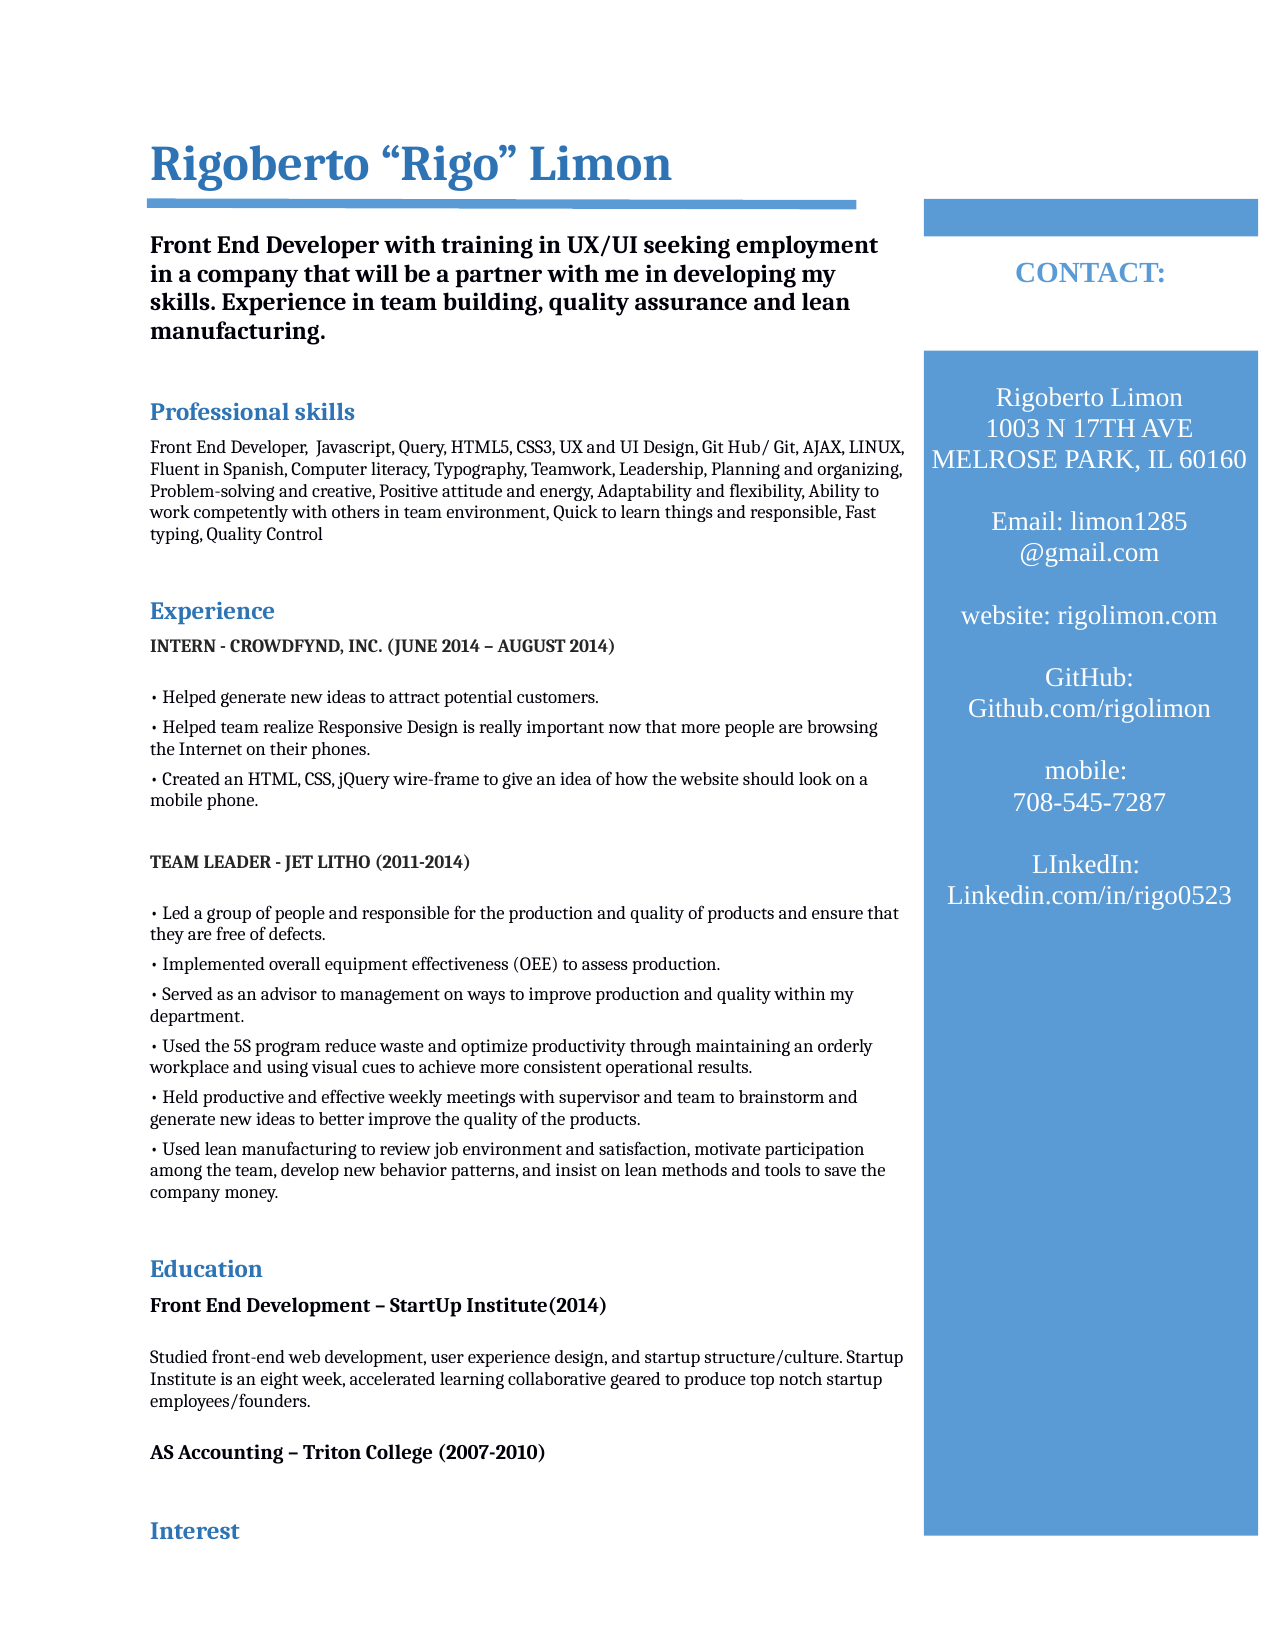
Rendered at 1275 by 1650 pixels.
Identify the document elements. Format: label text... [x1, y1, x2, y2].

list Front End Developer with training in UX/UI seeking employment in a company that will be a partner with me in developing my skills. Experience in team building, quality assurance and lean manufacturing. [150, 231, 1125, 346]
list • Used the 5S program reduce waste and optimize productivity through maintaining an orderly workplace and using visual cues to achieve more consistent operational results. [150, 1035, 1125, 1078]
subtitle Interest [150, 1517, 1125, 1546]
list Studied front-end web development, user experience design, and startup structure/culture. Startup Institute is an eight week, accelerated learning collaborative geared to produce top notch startup employees/founders. [150, 1347, 1125, 1412]
list AS Accounting – Triton College (2007-2010) [150, 1441, 1125, 1465]
list • Created an HTML, CSS, jQuery wire-frame to give an idea of how the website should look on a mobile phone. [150, 768, 1125, 811]
list • Led a group of people and responsible for the production and quality of products and ensure that they are free of defects. [150, 902, 1125, 945]
text Team leader - Jet Litho (2011-2014) [150, 852, 1125, 873]
text Intern - crowdfynd, Inc. (June 2014 – august 2014) [150, 636, 1125, 658]
list • Held productive and effective weekly meetings with supervisor and team to brainstorm and generate new ideas to better improve the quality of the products. [150, 1087, 1125, 1130]
subtitle Professional skills [150, 398, 1125, 427]
subtitle Experience [150, 597, 1125, 626]
list • Served as an advisor to management on ways to improve production and quality within my department. [150, 984, 1125, 1027]
list Front End Developer, Javascript, Query, HTML5, CSS3, UX and UI Design, Git Hub/ Git, AJAX, LINUX, Fluent in Spanish, Computer literacy, Typography, Teamwork, Leadership, Planning and organizing, Problem-solving and creative, Positive attitude and energy, Adaptability and flexibility, Ability to work competently with others in team environment, Quick to learn things and responsible, Fast typing, Quality Control [150, 437, 1125, 545]
list • Used lean manufacturing to review job environment and satisfaction, motivate participation among the team, develop new behavior patterns, and insist on lean methods and tools to save the company money. [150, 1138, 1125, 1203]
list • Helped team realize Responsive Design is really important now that more people are browsing the Internet on their phones. [150, 717, 1125, 760]
list Front End Development – StartUp Institute(2014) [150, 1294, 1125, 1318]
list Rigoberto “Rigo” Limon [150, 135, 1125, 192]
subtitle Education [150, 1255, 1125, 1283]
list • Helped generate new ideas to attract potential customers. [150, 687, 1125, 708]
list • Implemented overall equipment effectiveness (OEE) to assess production. [150, 954, 1125, 975]
